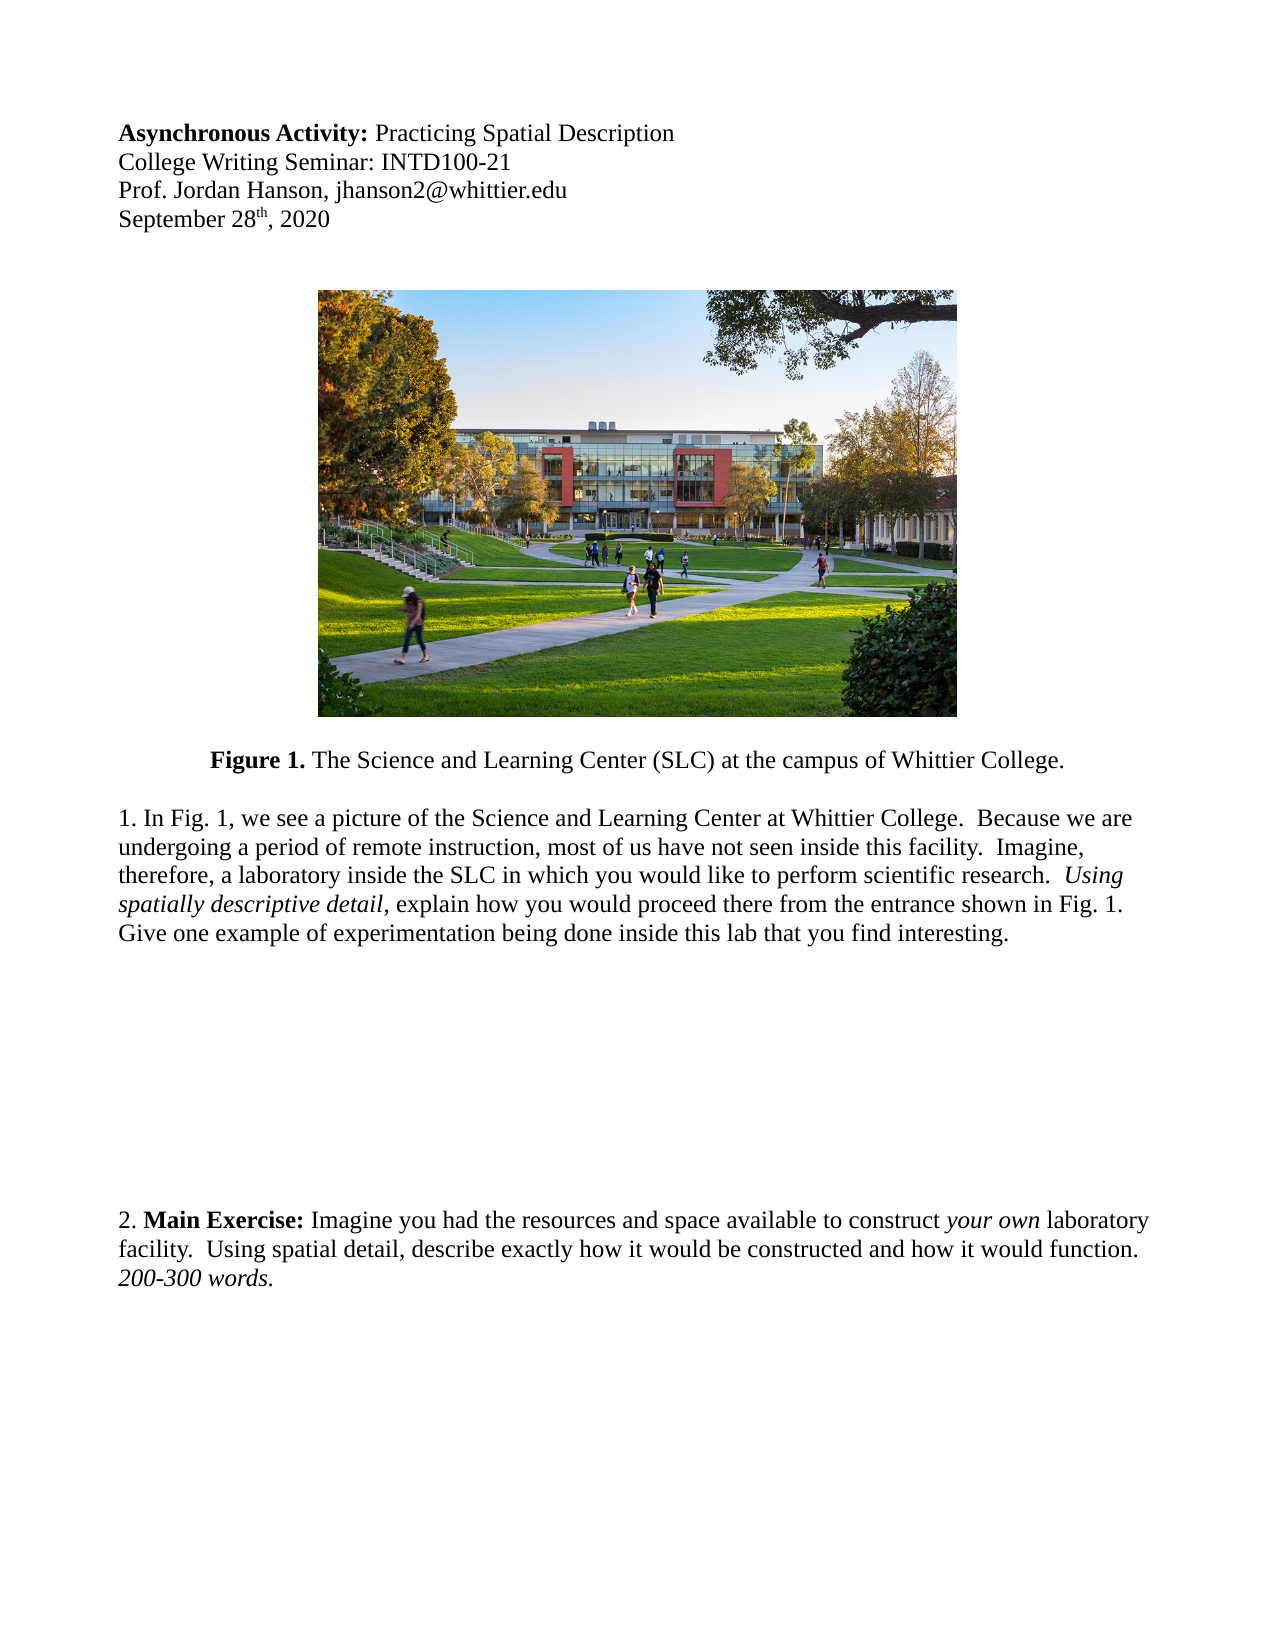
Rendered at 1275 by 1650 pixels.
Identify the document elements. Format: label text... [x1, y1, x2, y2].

text Figure 1. The Science and Learning Center (SLC) at the campus of Whittier College. [118, 745, 1157, 774]
text College Writing Seminar: INTD100-21 [118, 147, 1157, 176]
text Prof. Jordan Hanson, jhanson2@whittier.edu [118, 176, 1157, 204]
text September 28th, 2020 [118, 204, 1157, 233]
text Asynchronous Activity: Practicing Spatial Description [118, 118, 1157, 147]
text 2. Main Exercise: Imagine you had the resources and space available to construct your own laboratory facility. Using spatial detail, describe exactly how it would be constructed and how it would function. 200-300 words. [118, 1205, 1157, 1292]
picture [318, 290, 957, 717]
text 1. In Fig. 1, we see a picture of the Science and Learning Center at Whittier College. Because we are undergoing a period of remote instruction, most of us have not seen inside this facility. Imagine, therefore, a laboratory inside the SLC in which you would like to perform scientific research. Using spatially descriptive detail, explain how you would proceed there from the entrance shown in Fig. 1. Give one example of experimentation being done inside this lab that you find interesting. [118, 803, 1157, 947]
